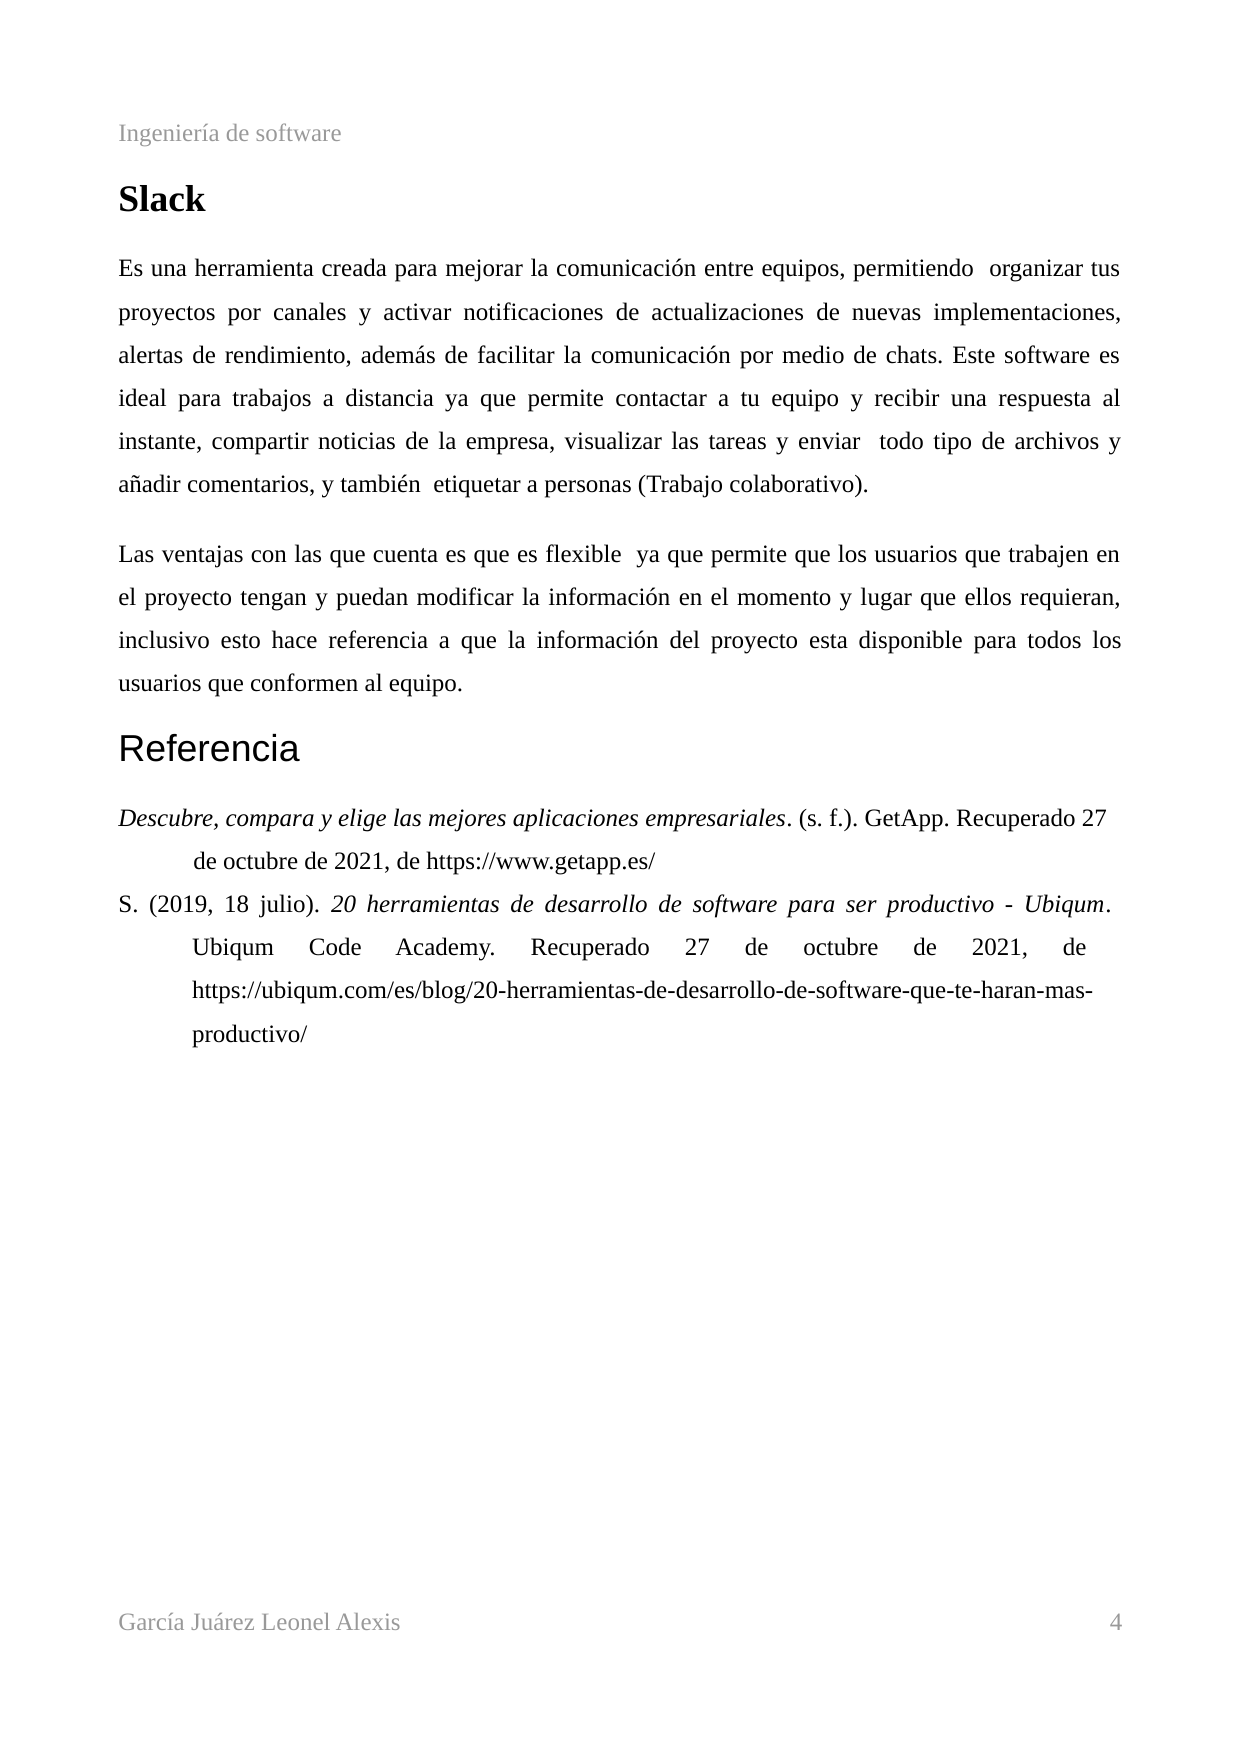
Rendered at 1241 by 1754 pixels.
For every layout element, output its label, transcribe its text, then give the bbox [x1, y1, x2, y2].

subtitle Referencia [118, 726, 1122, 769]
text Las ventajas con las que cuenta es que es flexible ya que permite que los usuarios que trabajen en el proyecto tengan y puedan modificar la información en el momento y lugar que ellos requieran, inclusivo esto hace referencia a que la información del proyecto esta disponible para todos los usuarios que conformen al equipo. [118, 539, 1122, 697]
subtitle Slack [118, 176, 1122, 219]
text Descubre, compara y elige las mejores aplicaciones empresariales. (s. f.). GetApp. Recuperado 27 de octubre de 2021, de https://www.getapp.es/ [118, 803, 1122, 875]
text S. (2019, 18 julio). 20 herramientas de desarrollo de software para ser productivo - Ubiqum. Ubiqum Code Academy. Recuperado 27 de octubre de 2021, de https://ubiqum.com/es/blog/20-herramientas-de-desarrollo-de-software-que-te-haran-mas- productivo/ [118, 889, 1122, 1047]
text Es una herramienta creada para mejorar la comunicación entre equipos, permitiendo organizar tus proyectos por canales y activar notificaciones de actualizaciones de nuevas implementaciones, alertas de rendimiento, además de facilitar la comunicación por medio de chats. Este software es ideal para trabajos a distancia ya que permite contactar a tu equipo y recibir una respuesta al instante, compartir noticias de la empresa, visualizar las tareas y enviar todo tipo de archivos y añadir comentarios, y también etiquetar a personas (Trabajo colaborativo). [118, 253, 1122, 498]
